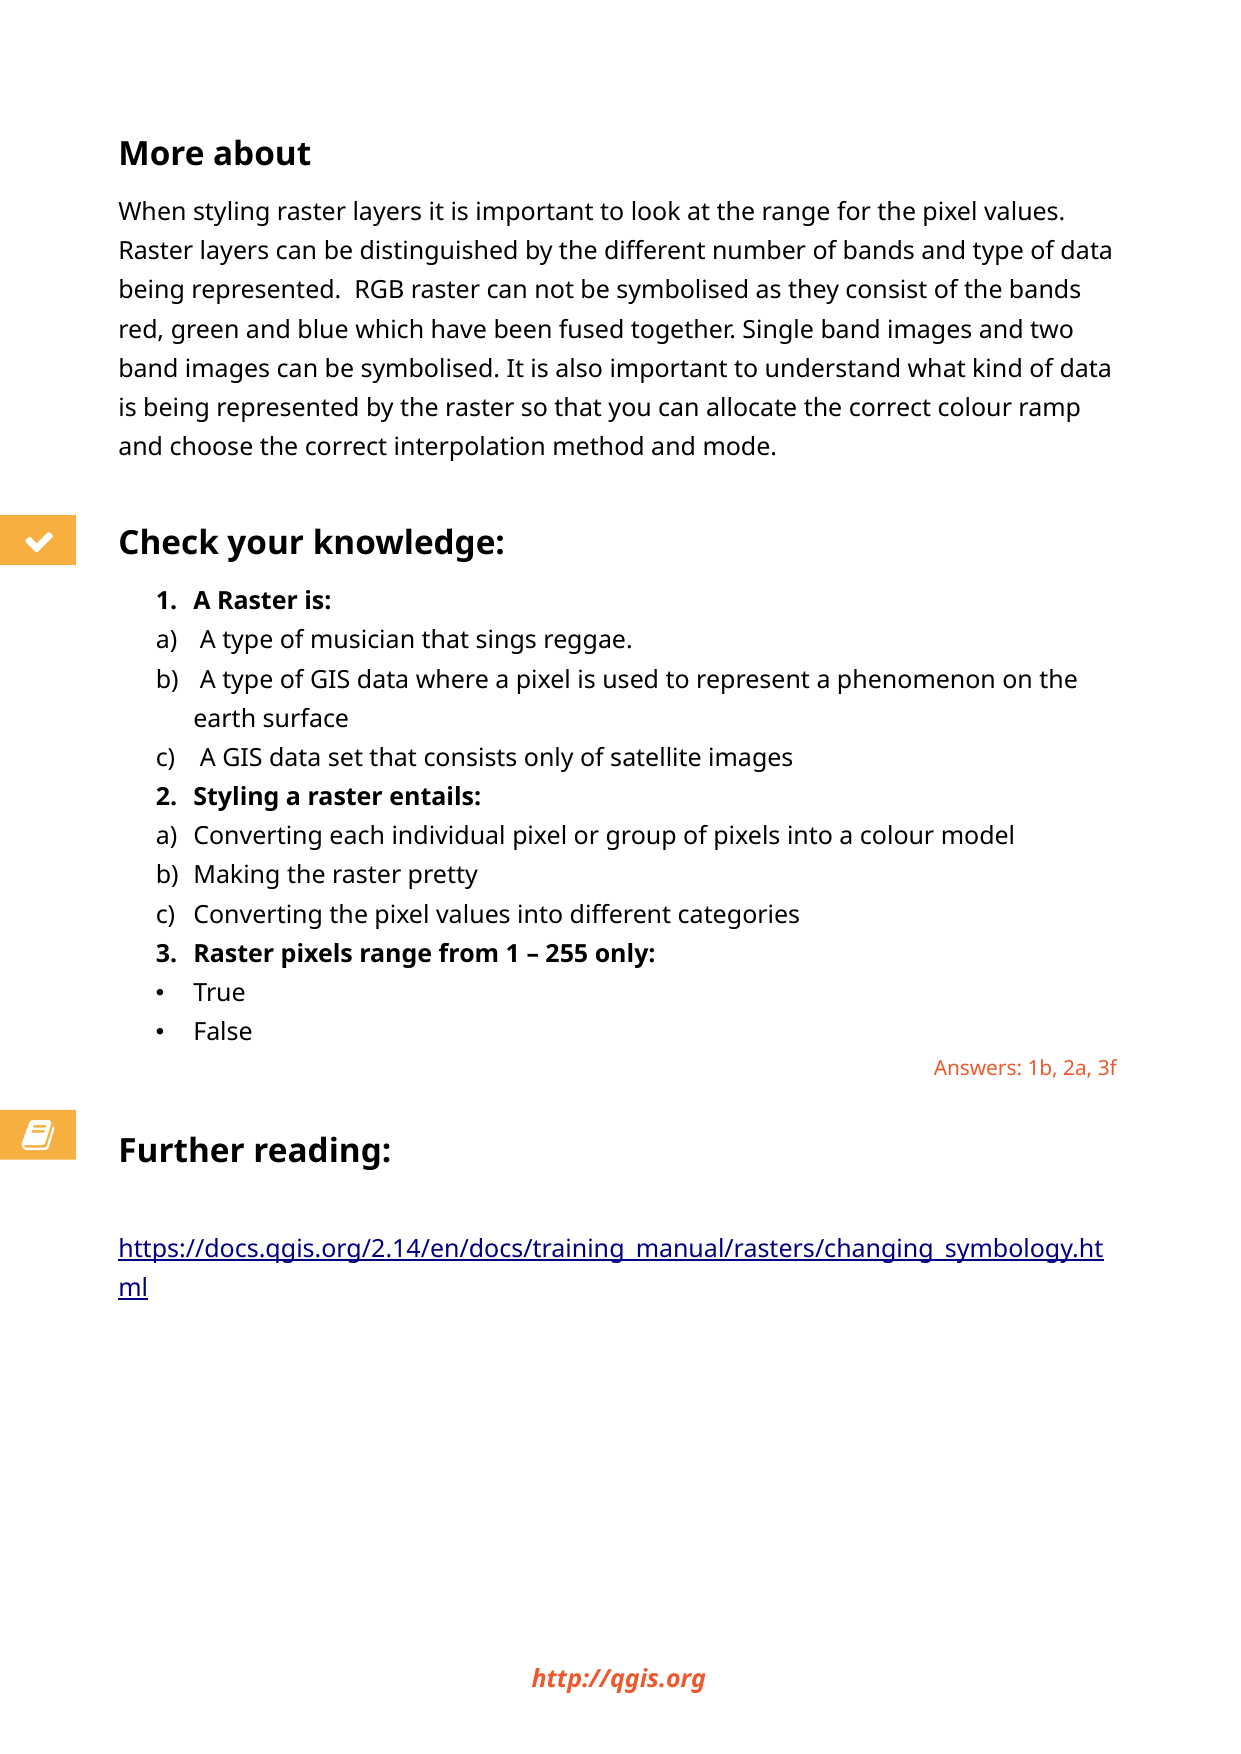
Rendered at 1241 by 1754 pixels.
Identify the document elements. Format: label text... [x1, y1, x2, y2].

subtitle More about [118, 130, 1122, 175]
subtitle Check your knowledge: [118, 519, 1122, 564]
text Answers: 1b, 2a, 3f [118, 1053, 1122, 1081]
subtitle Further reading: [118, 1127, 1122, 1173]
list False [156, 1014, 1122, 1048]
list True [156, 974, 1122, 1009]
list Converting the pixel values into different categories [156, 896, 1122, 930]
text https://docs.qgis.org/2.14/en/docs/training_manual/rasters/changing_symbology.html [118, 1191, 1122, 1303]
list Styling a raster entails: [156, 779, 1122, 813]
list Making the raster pretty [156, 857, 1122, 891]
list Raster pixels range from 1 – 255 only: [156, 935, 1122, 969]
list A type of GIS data where a pixel is used to represent a phenomenon on the earth surface [156, 661, 1122, 734]
text When styling raster layers it is important to look at the range for the pixel values. Raster layers can be distinguished by the different number of bands and type of data being represented. RGB raster can not be symbolised as they consist of the bands red, green and blue which have been fused together. Single band images and two band images can be symbolised. It is also important to understand what kind of data is being represented by the raster so that you can allocate the correct colour ramp and choose the correct interpolation method and mode. [118, 194, 1122, 463]
list Converting each individual pixel or group of pixels into a colour model [156, 818, 1122, 852]
list A Raster is: [156, 583, 1122, 617]
list A type of musician that sings reggae. [156, 622, 1122, 656]
list A GIS data set that consists only of satellite images [156, 739, 1122, 774]
